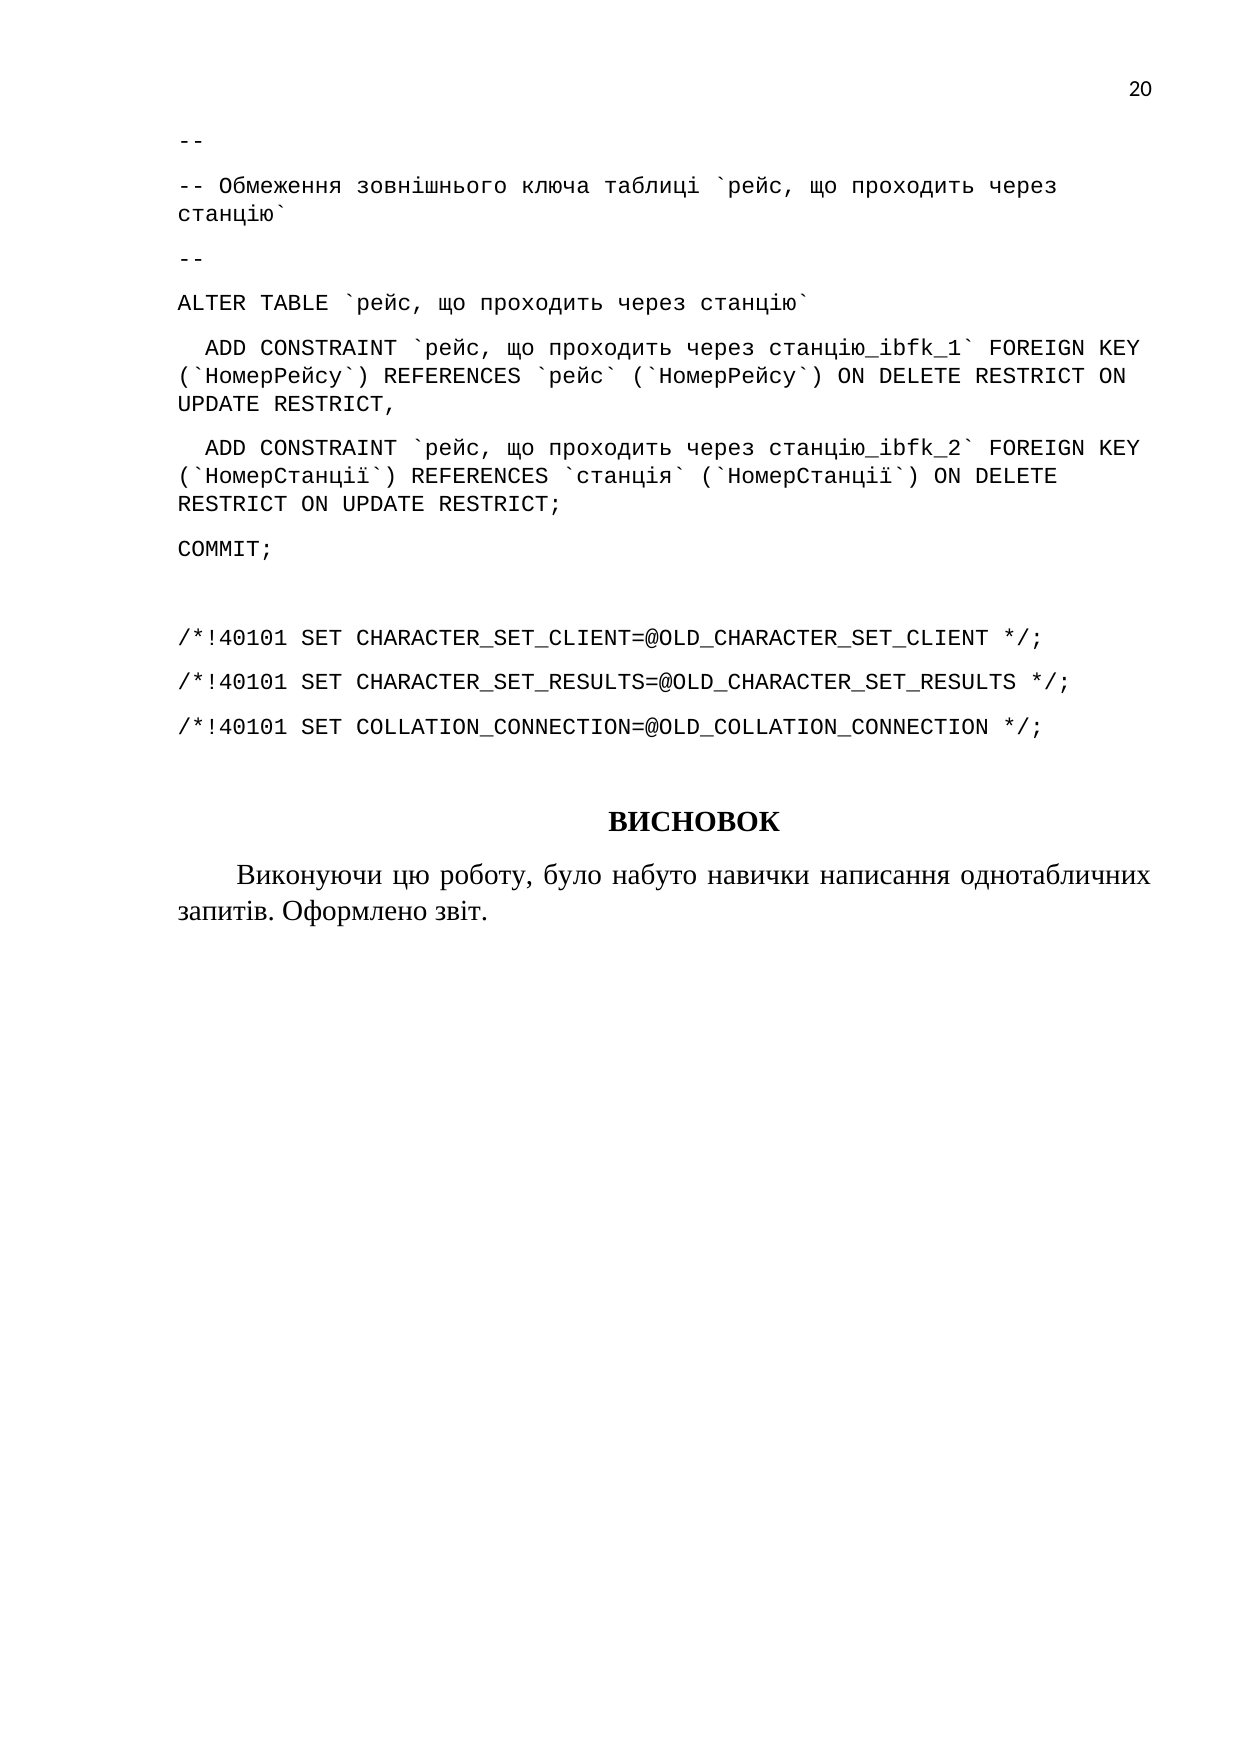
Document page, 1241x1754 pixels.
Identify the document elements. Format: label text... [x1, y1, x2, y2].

text Виконуючи цю роботу, було набуто навички написання однотабличних запитів. Оформлено звіт. [177, 857, 1152, 927]
text ВИСНОВОК [177, 804, 1152, 838]
text /*!40101 SET CHARACTER_SET_RESULTS=@OLD_CHARACTER_SET_RESULTS */; [177, 671, 1152, 697]
text -- Обмеження зовнішнього ключа таблиці `рейс, що проходить через станцію` [177, 174, 1152, 228]
text ADD CONSTRAINT `рейс, що проходить через станцію_ibfk_1` FOREIGN KEY (`НомерРейсу`) REFERENCES `рейс` (`НомерРейсу`) ON DELETE RESTRICT ON UPDATE RESTRICT, [177, 336, 1152, 418]
text /*!40101 SET COLLATION_CONNECTION=@OLD_COLLATION_CONNECTION */; [177, 715, 1152, 741]
text ALTER TABLE `рейс, що проходить через станцію` [177, 291, 1152, 317]
text -- [177, 247, 1152, 273]
text ADD CONSTRAINT `рейс, що проходить через станцію_ibfk_2` FOREIGN KEY (`НомерСтанції`) REFERENCES `станція` (`НомерСтанції`) ON DELETE RESTRICT ON UPDATE RESTRICT; [177, 436, 1152, 518]
text -- [177, 130, 1152, 156]
text /*!40101 SET CHARACTER_SET_CLIENT=@OLD_CHARACTER_SET_CLIENT */; [177, 626, 1152, 652]
text COMMIT; [177, 537, 1152, 563]
